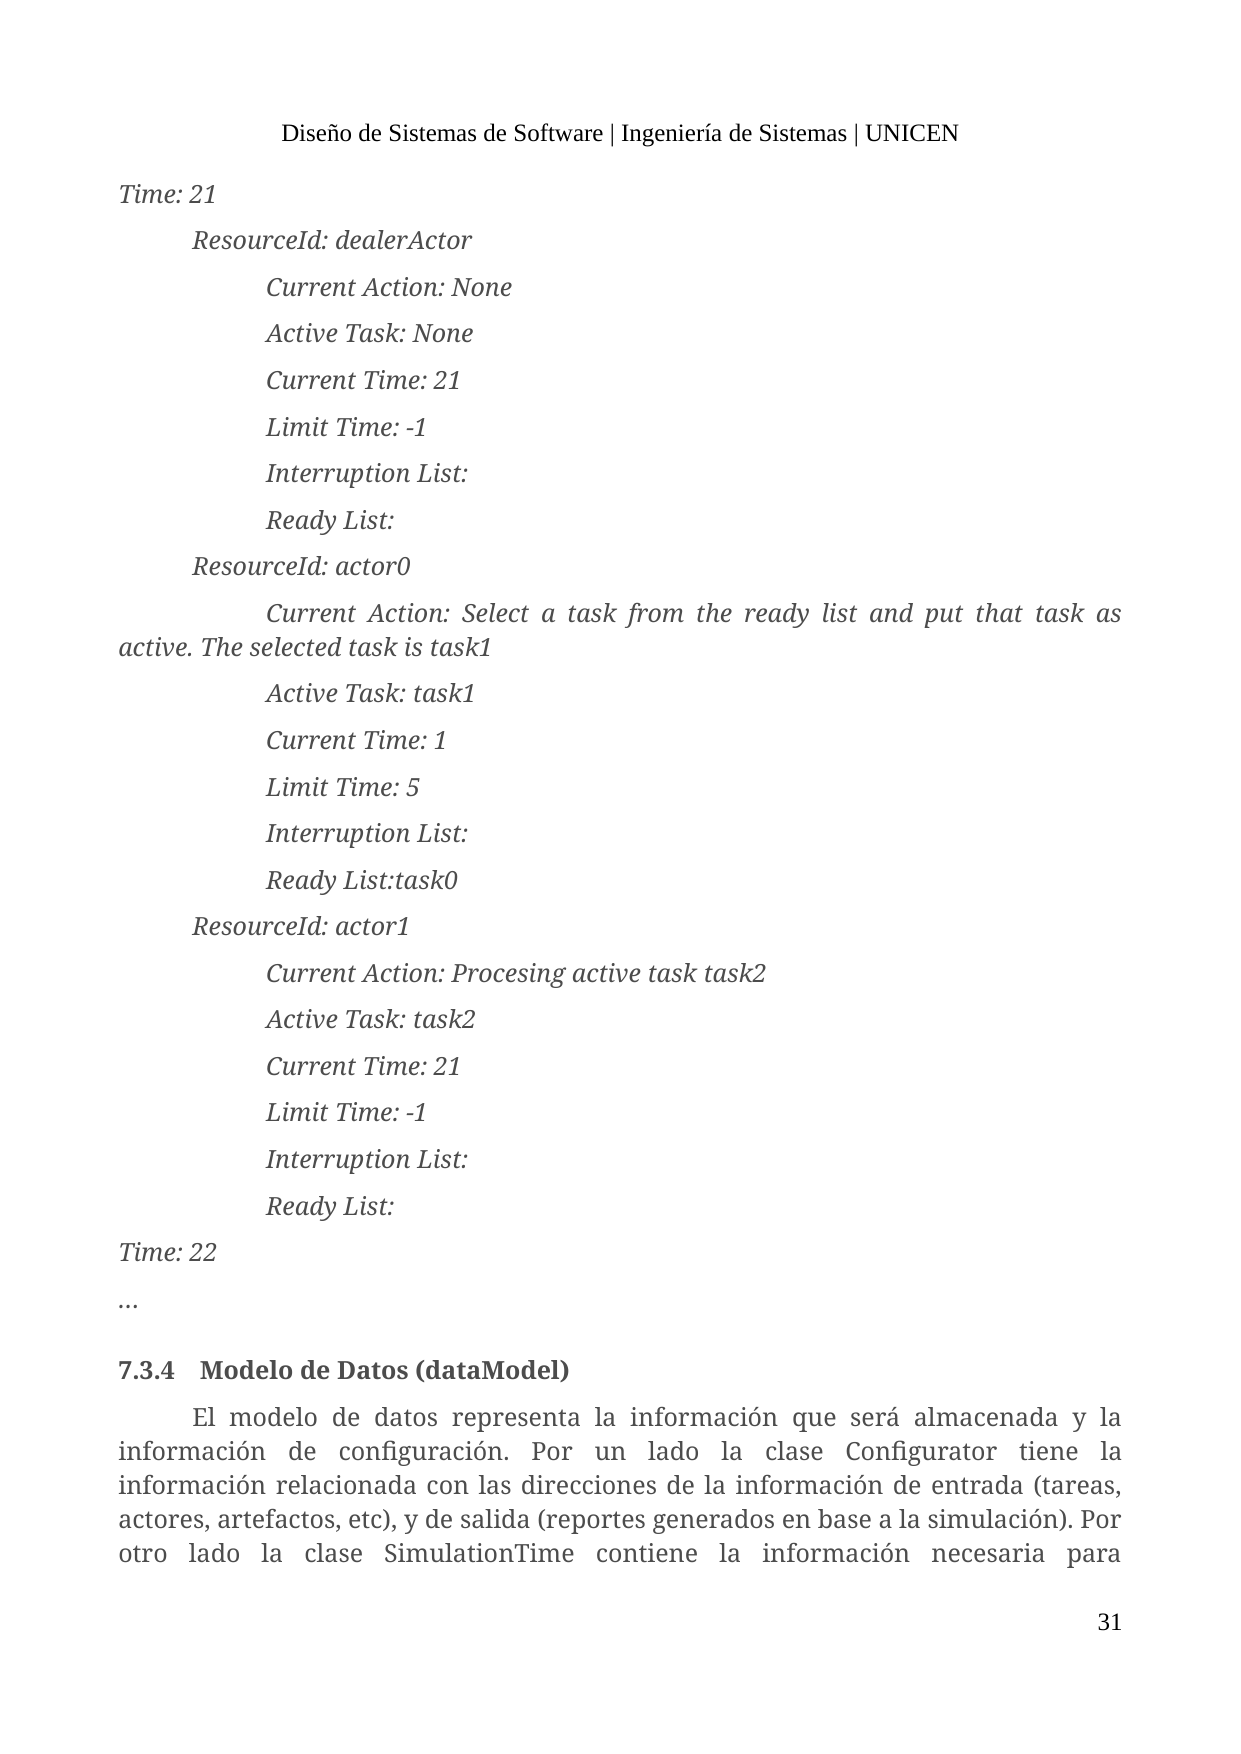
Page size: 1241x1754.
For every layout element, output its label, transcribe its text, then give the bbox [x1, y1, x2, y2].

text Interruption List: [118, 1142, 1122, 1176]
text ResourceId: dealerActor [118, 223, 1122, 257]
text ResourceId: actor0 [118, 549, 1122, 583]
text Current Time: 21 [118, 363, 1122, 397]
text Current Action: Select a task from the ready list and put that task as active. The selected task is task1 [118, 595, 1122, 663]
text Time: 22 [118, 1235, 1122, 1269]
text Time: 21 [118, 176, 1122, 210]
text … [118, 1281, 1122, 1315]
text Current Action: None [118, 269, 1122, 303]
text Ready List: [118, 502, 1122, 536]
text Current Time: 1 [118, 723, 1122, 757]
subtitle Modelo de Datos (dataModel) [118, 1353, 1122, 1387]
text Current Time: 21 [118, 1048, 1122, 1083]
text El modelo de datos representa la información que será almacenada y la información de configuración. Por un lado la clase Configurator tiene la información relacionada con las direcciones de la información de entrada (tareas, actores, artefactos, etc), y de salida (reportes generados en base a la simulación). Por otro lado la clase SimulationTime contiene la información necesaria para [118, 1399, 1122, 1570]
text Ready List:task0 [118, 862, 1122, 896]
text Active Task: None [118, 316, 1122, 350]
text Interruption List: [118, 456, 1122, 490]
text Limit Time: -1 [118, 1095, 1122, 1129]
text Current Action: Procesing active task task2 [118, 955, 1122, 989]
text Active Task: task1 [118, 676, 1122, 710]
text Limit Time: -1 [118, 409, 1122, 443]
text Ready List: [118, 1188, 1122, 1222]
text Interruption List: [118, 816, 1122, 850]
text Active Task: task2 [118, 1002, 1122, 1036]
text ResourceId: actor1 [118, 909, 1122, 943]
text Limit Time: 5 [118, 769, 1122, 803]
